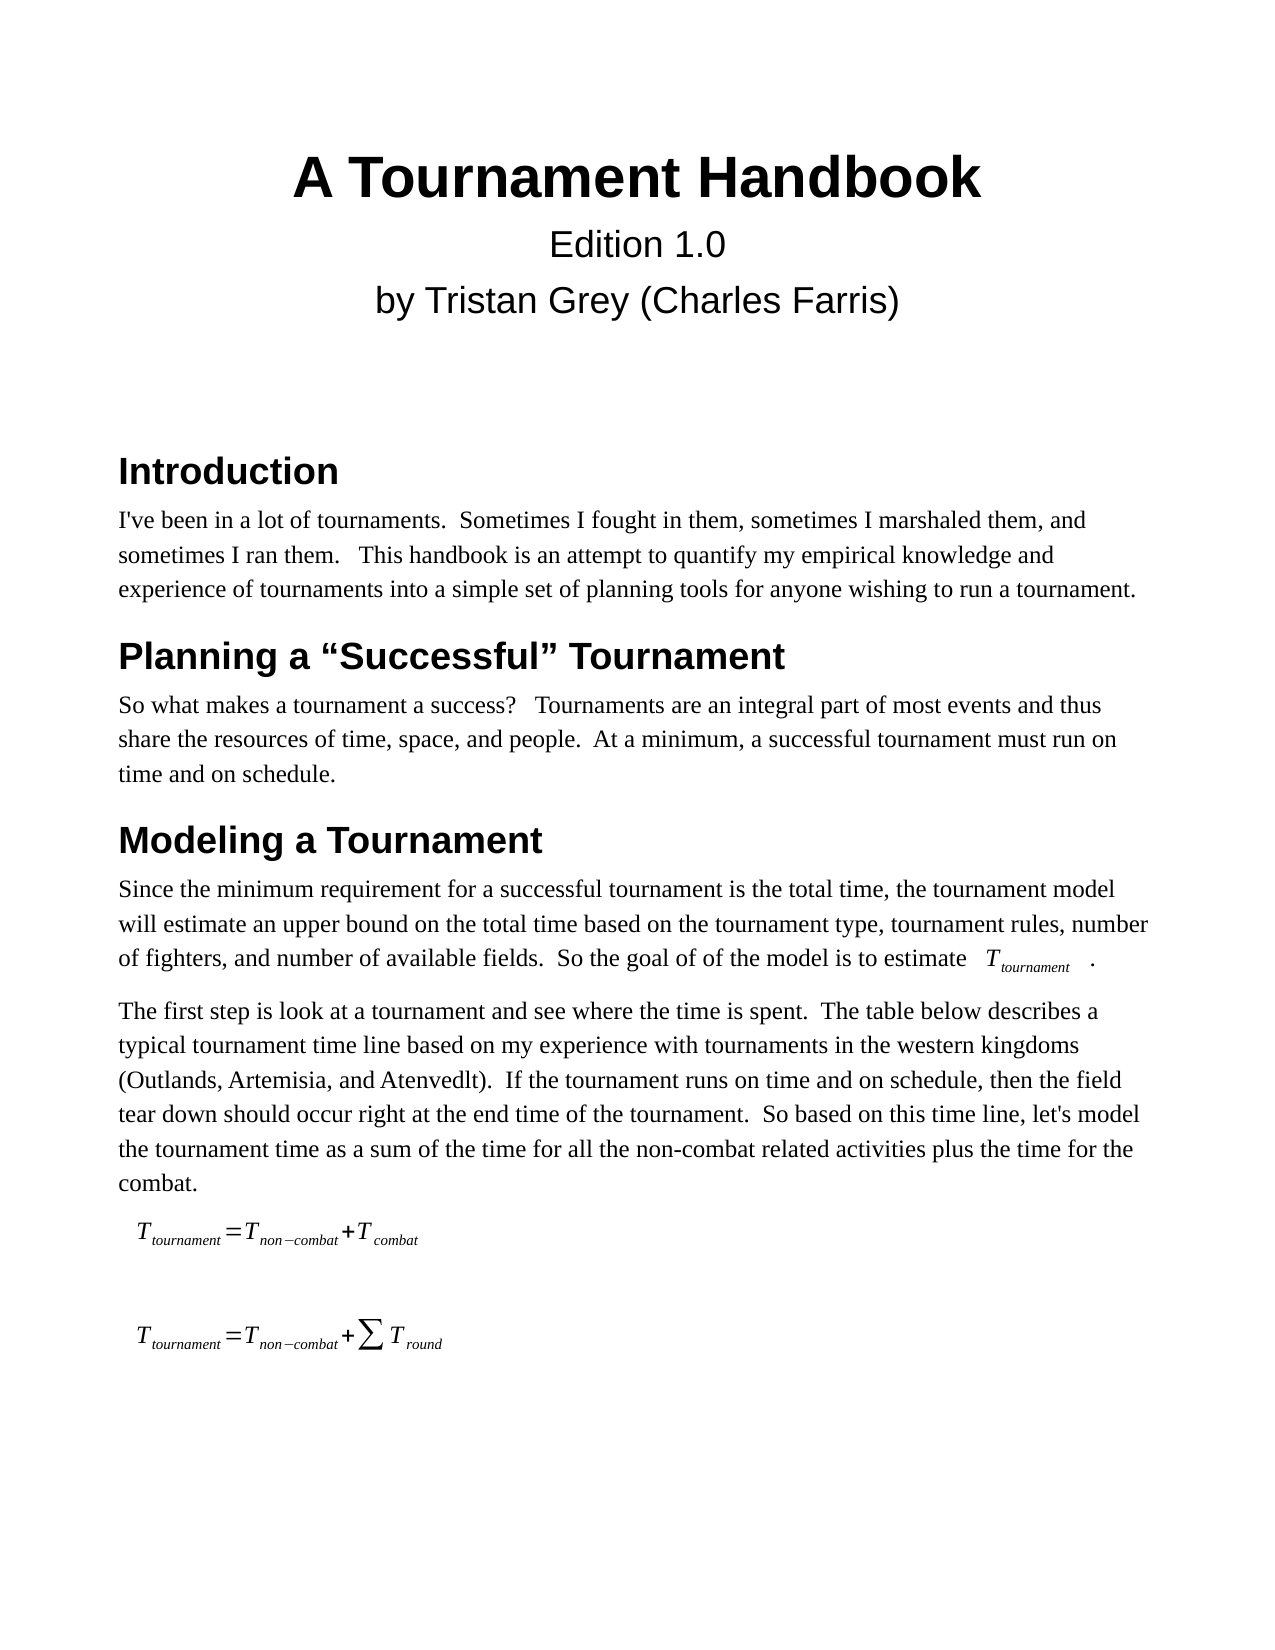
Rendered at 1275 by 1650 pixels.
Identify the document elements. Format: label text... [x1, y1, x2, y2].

subtitle Edition 1.0 [118, 223, 1157, 266]
title A Tournament Handbook [118, 143, 1157, 210]
subtitle Planning a “Successful” Tournament [118, 634, 1157, 677]
subtitle Introduction [118, 449, 1157, 493]
subtitle Modeling a Tournament [118, 818, 1157, 862]
text So what makes a tournament a success? Tournaments are an integral part of most events and thus share the resources of time, space, and people. At a minimum, a successful tournament must run on time and on schedule. [118, 690, 1157, 787]
subtitle by Tristan Grey (Charles Farris) [118, 278, 1157, 321]
text Since the minimum requirement for a successful tournament is the total time, the tournament model will estimate an upper bound on the total time based on the tournament type, tournament rules, number of fighters, and number of available fields. So the goal of of the model is to estimate. [118, 874, 1157, 976]
text The first step is look at a tournament and see where the time is spent. The table below describes a typical tournament time line based on my experience with tournaments in the western kingdoms (Outlands, Artemisia, and Atenvedlt). If the tournament runs on time and on schedule, then the field tear down should occur right at the end time of the tournament. So based on this time line, let's model the tournament time as a sum of the time for all the non-combat related activities plus the time for the combat. [118, 996, 1157, 1197]
text I've been in a lot of tournaments. Sometimes I fought in them, sometimes I marshaled them, and sometimes I ran them. This handbook is an attempt to quantify my empirical knowledge and experience of tournaments into a simple set of planning tools for anyone wishing to run a tournament. [118, 505, 1157, 603]
